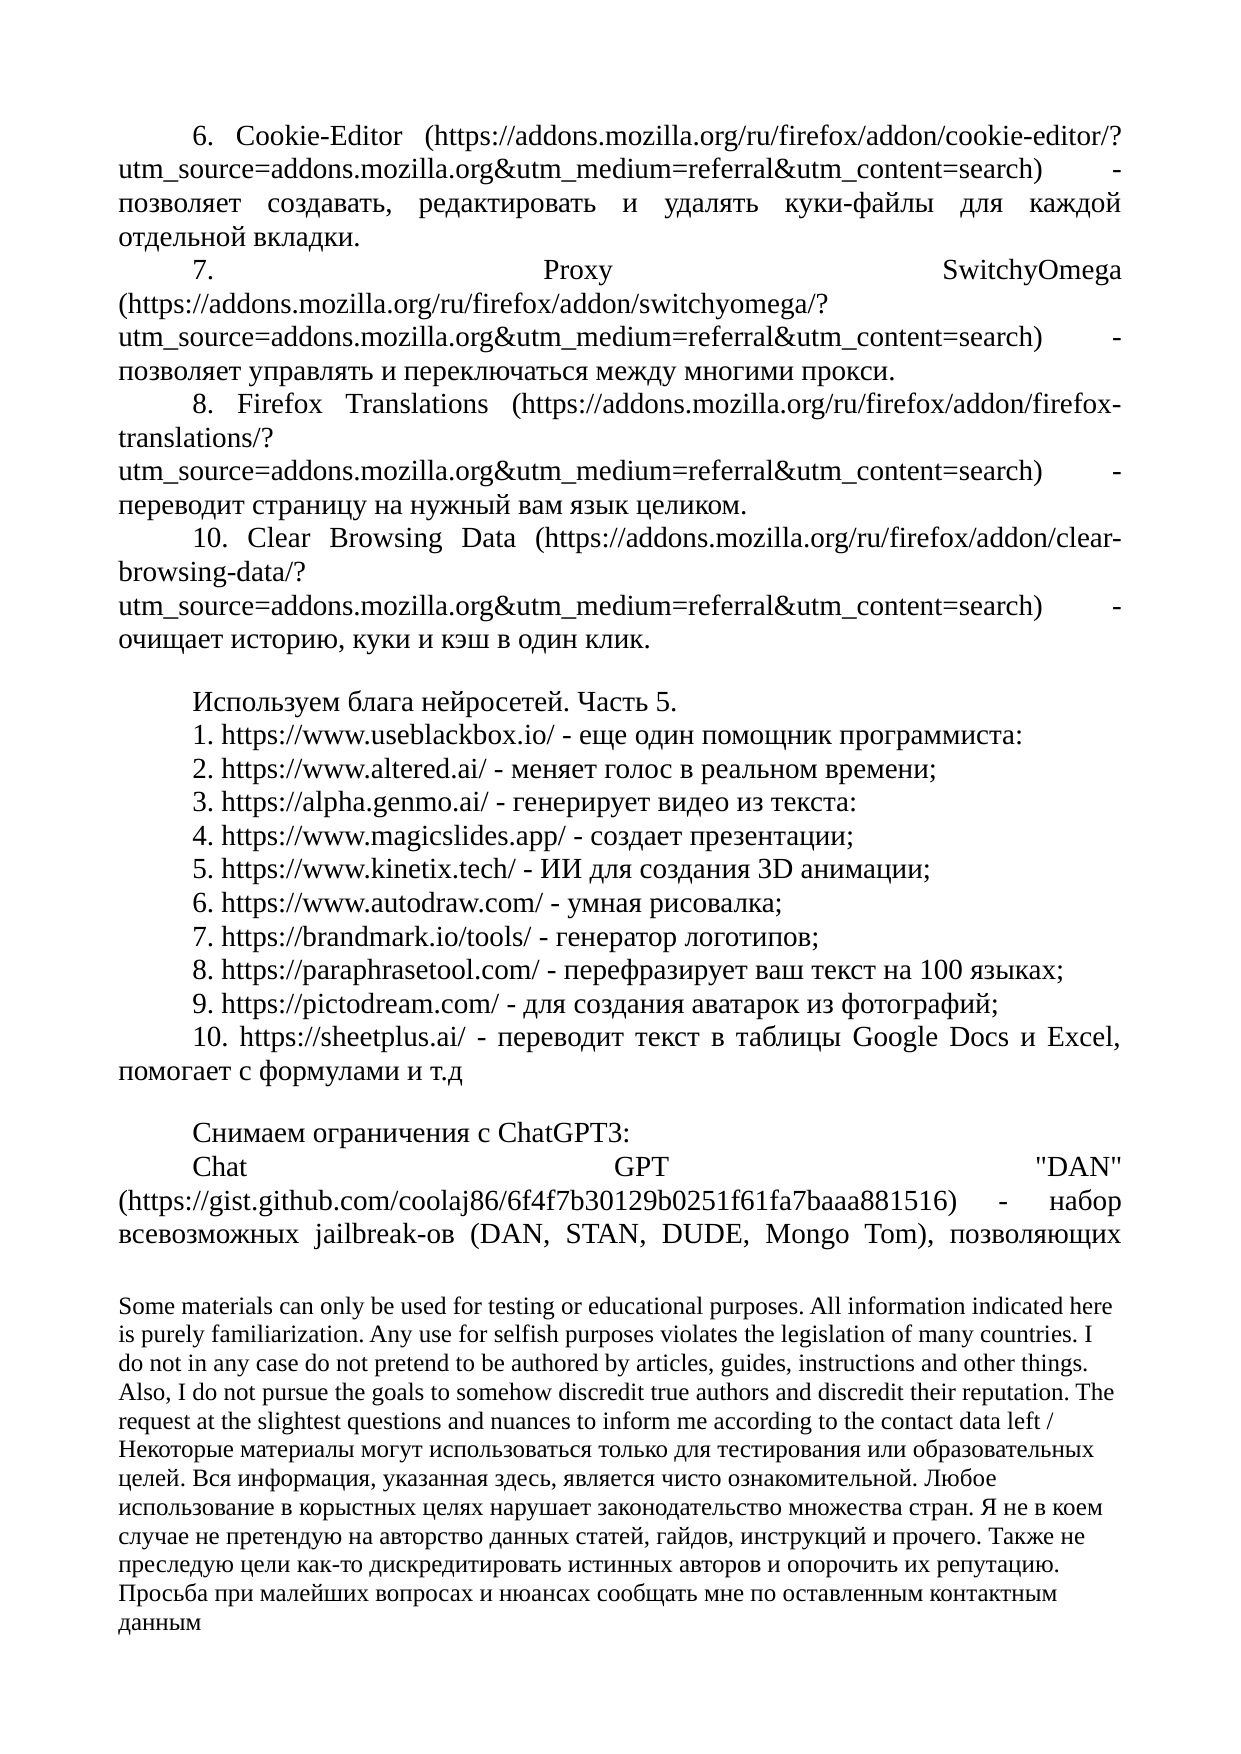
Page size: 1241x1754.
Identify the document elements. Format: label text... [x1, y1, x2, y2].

text 8. Firefox Translations (https://addons.mozilla.org/ru/firefox/addon/firefox-translations/?utm_source=addons.mozilla.org&utm_medium=referral&utm_content=search) - переводит страницу на нужный вам язык целиком. [118, 386, 1122, 521]
text 10. https://sheetplus.ai/ - переводит текст в таблицы Google Docs и Excel, помогает с формулами и т.д [118, 1019, 1122, 1086]
text 6. https://www.autodraw.com/ - умная рисовалка; [118, 885, 1122, 919]
text 9. https://pictodream.com/ - для создания аватарок из фотографий; [118, 986, 1122, 1019]
text 1. https://www.useblackbox.io/ - еще один помощник программиста: [118, 717, 1122, 751]
text 8. https://paraphrasetool.com/ - перефразирует ваш текст на 100 языках; [118, 952, 1122, 986]
text 7. https://brandmark.io/tools/ - генератор логотипов; [118, 919, 1122, 952]
text Chat GPT "DAN" (https://gist.github.com/coolaj86/6f4f7b30129b0251f61fa7baaa881516) - набор всевозможных jailbreak-ов (DAN, STAN, DUDE, Mongo Tom), позволяющих [118, 1149, 1122, 1250]
text Cнимаем ограничения с ChatGPT3: [118, 1116, 1122, 1149]
text 4. https://www.magicslides.app/ - создает презентации; [118, 818, 1122, 852]
text 10. Clear Browsing Data (https://addons.mozilla.org/ru/firefox/addon/clear-browsing-data/?utm_source=addons.mozilla.org&utm_medium=referral&utm_content=search) - очищает историю, куки и кэш в один клик. [118, 521, 1122, 655]
text 5. https://www.kinetix.tech/ - ИИ для создания 3D анимации; [118, 852, 1122, 885]
text Используем блага нейросетей. Часть 5. [118, 684, 1122, 717]
text 2. https://www.altered.ai/ - меняет голос в реальном времени; [118, 751, 1122, 784]
text 3. https://alpha.genmo.ai/ - генерирует видео из текста: [118, 784, 1122, 818]
text 7. Proxy SwitchyOmega (https://addons.mozilla.org/ru/firefox/addon/switchyomega/?utm_source=addons.mozilla.org&utm_medium=referral&utm_content=search) - позволяет управлять и переключаться между многими прокси. [118, 252, 1122, 386]
text 6. Cookie-Editor (https://addons.mozilla.org/ru/firefox/addon/cookie-editor/?utm_source=addons.mozilla.org&utm_medium=referral&utm_content=search) - позволяет создавать, редактировать и удалять куки-файлы для каждой отдельной вкладки. [118, 118, 1122, 252]
